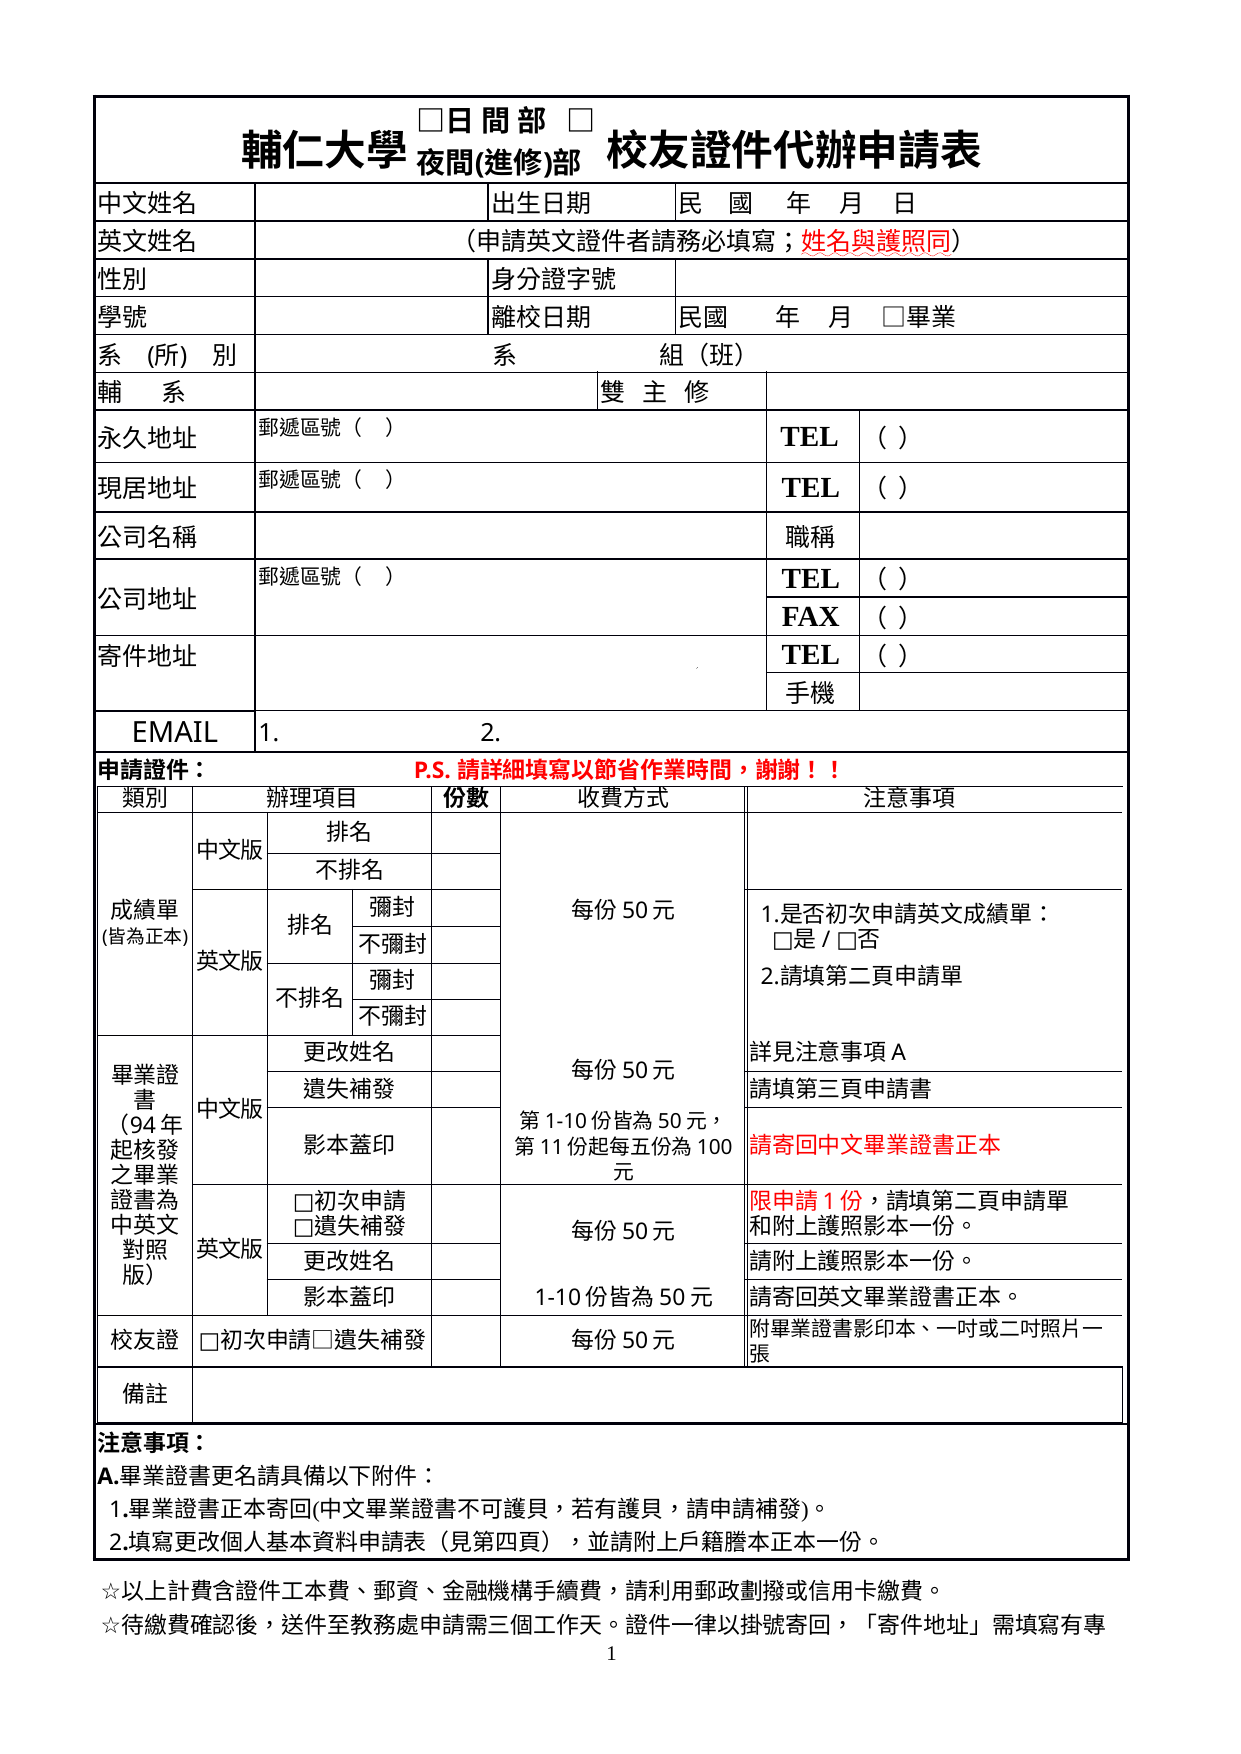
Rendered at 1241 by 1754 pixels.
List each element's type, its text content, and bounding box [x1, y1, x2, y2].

table_cell 英文版 [193, 1185, 267, 1315]
table_cell 系 (所) 別 [96, 335, 254, 371]
table_cell [432, 854, 500, 889]
table_cell 出生日期 [489, 184, 675, 220]
table_cell 排名 [268, 890, 352, 962]
table_cell [256, 636, 766, 710]
table_cell 附畢業證書影印本、一吋或二吋照片一張 [748, 1315, 1123, 1366]
table_cell 排名 [268, 813, 431, 853]
table_cell [432, 1185, 500, 1243]
table_header 注意事項 [748, 787, 1123, 812]
table_cell 不排名 [268, 854, 431, 889]
table_cell FAX [767, 598, 859, 634]
table_cell 身分證字號 [489, 260, 675, 296]
text ☆待繳費確認後，送件至教務處申請需三個工作天。證件一律以掛號寄回，「寄件地址」需填寫有專 [100, 1607, 1122, 1640]
table_cell 彌封 [353, 890, 431, 926]
table_cell [432, 964, 500, 999]
table_cell （申請英文證件者請務必填寫；姓名與護照同） [256, 222, 1127, 258]
table_cell [767, 373, 1127, 409]
table_cell [432, 1133, 500, 1184]
table_cell [432, 1108, 500, 1133]
table_cell 公司名稱 [96, 513, 254, 558]
table_cell [432, 813, 500, 853]
table_header 辦理項目 [193, 787, 431, 812]
table_cell 遺失補發 [268, 1072, 431, 1107]
table_cell 離校日期 [489, 297, 675, 333]
table_header 份數 [432, 787, 500, 812]
table_cell 成績單 (皆為正本) [98, 813, 192, 1035]
table_cell [432, 1244, 500, 1279]
table_cell （ ） [860, 598, 1127, 634]
table_cell [432, 927, 500, 962]
table_cell 每份50元 [501, 1316, 744, 1366]
table_cell □初次申請 □遺失補發 [268, 1185, 431, 1243]
table_header 輔仁大學 □日 間 部 □夜間(進修)部 校友證件代辦申請表 [96, 98, 1127, 182]
table_cell 請填第三頁申請書 [748, 1071, 1123, 1107]
table_cell TEL [767, 636, 859, 672]
table_cell 1.是否初次申請英文成績單： □是 / □否 2.請填第二頁申請單 [748, 889, 1123, 1035]
table_cell 1. 2. [256, 711, 1127, 751]
table_cell [432, 1280, 500, 1315]
table_cell [432, 1072, 500, 1107]
table_cell 郵遞區號（ ） [256, 560, 766, 634]
table_cell 影本蓋印 [268, 1280, 431, 1315]
table_cell 職稱 [767, 513, 859, 558]
table_cell 彌封 [353, 964, 431, 999]
table_cell 影本蓋印 [268, 1108, 431, 1184]
table_cell 中文版 [193, 813, 267, 889]
table_cell 中文姓名 [96, 184, 254, 220]
table_cell [860, 513, 1127, 558]
table_cell 英文版 [193, 890, 267, 1035]
table_cell （ ） [860, 411, 1127, 462]
table_cell 更改姓名 [268, 1244, 431, 1279]
table_cell 每份50元 [501, 1185, 744, 1279]
table_cell 性別 [96, 260, 254, 296]
table_cell 不彌封 [353, 1000, 431, 1035]
table_cell □初次申請□遺失補發 [193, 1316, 431, 1366]
table_cell 寄件地址 [96, 636, 254, 710]
table_cell （ ） [860, 636, 1127, 672]
table_cell [193, 1368, 1122, 1422]
table_cell 郵遞區號（ ） [256, 463, 766, 511]
table_cell （ ） [860, 463, 1127, 511]
table_cell 畢業證書 （94年起核發之畢業證書為中英文對照版） [98, 1036, 192, 1315]
table_cell [256, 373, 597, 409]
table_cell 每份50元 [501, 813, 744, 1035]
table_cell 英文姓名 [96, 222, 254, 258]
table_cell 雙 主 修 [598, 373, 766, 409]
table_cell 每份50元 [501, 1035, 744, 1107]
table_cell [676, 260, 1127, 296]
table_cell 不彌封 [353, 927, 431, 962]
table_cell 郵遞區號（ ） [256, 411, 766, 462]
table_header 收費方式 [501, 787, 744, 812]
table_cell TEL [767, 560, 859, 596]
table_cell [432, 1000, 500, 1035]
table_cell 民國 年 月 □畢業 [676, 297, 1127, 333]
table_cell EMAIL [96, 712, 254, 751]
table_cell [748, 812, 1123, 889]
table_cell 手機 [767, 673, 859, 710]
table_cell 永久地址 [96, 411, 254, 462]
table_cell 現居地址 [96, 463, 254, 511]
table_cell [256, 513, 766, 558]
table_header 類別 [98, 787, 192, 812]
table_cell 不排名 [268, 964, 352, 1035]
table_cell 公司地址 [96, 560, 254, 634]
table_cell 注意事項： A.畢業證書更名請具備以下附件： 1.畢業證書正本寄回(中文畢業證書不可護貝，若有護貝，請申請補發)。 2.填寫更改個人基本資料申請表（見第四頁），並請附上戶籍謄本正本一份。 [96, 1425, 1127, 1558]
table_cell 請寄回中文畢業證書正本 [748, 1107, 1123, 1184]
table_cell [860, 673, 1127, 710]
table_cell 中文版 [193, 1036, 267, 1184]
table_cell 輔 系 [96, 373, 254, 409]
table_cell 校友證 [98, 1316, 192, 1366]
table_cell 民 國 年 月 日 [676, 184, 1127, 220]
table_cell 系 組（班） [256, 335, 1127, 371]
table_cell [256, 184, 487, 220]
table_cell [256, 260, 487, 296]
text ☆以上計費含證件工本費、郵資、金融機構手續費，請利用郵政劃撥或信用卡繳費。 [100, 1573, 1122, 1607]
table_cell 更改姓名 [268, 1036, 431, 1071]
table_cell 1-10份皆為50元 [501, 1279, 744, 1315]
table_cell 請附上護照影本一份。 [748, 1243, 1123, 1279]
table_cell [432, 890, 500, 926]
table_cell 第1-10份皆為50元， [501, 1107, 744, 1133]
table_cell [432, 1036, 500, 1071]
table_cell TEL [767, 411, 859, 462]
table_cell 學號 [96, 297, 254, 333]
table_cell 詳見注意事項A [748, 1035, 1123, 1071]
table_cell 申請證件： P.S. 請詳細填寫以節省作業時間，謝謝！！ [96, 753, 1127, 1423]
table_cell 限申請1份，請填第二頁申請單 和附上護照影本一份。 [748, 1184, 1123, 1243]
table_cell [256, 297, 487, 333]
table_cell 第11份起每五份為100元 [501, 1133, 744, 1184]
table_cell 請寄回英文畢業證書正本。 [748, 1279, 1123, 1315]
table_cell TEL [767, 463, 859, 511]
table_cell （ ） [860, 560, 1127, 596]
table_cell 備註 [98, 1368, 192, 1422]
table_cell [432, 1316, 500, 1366]
